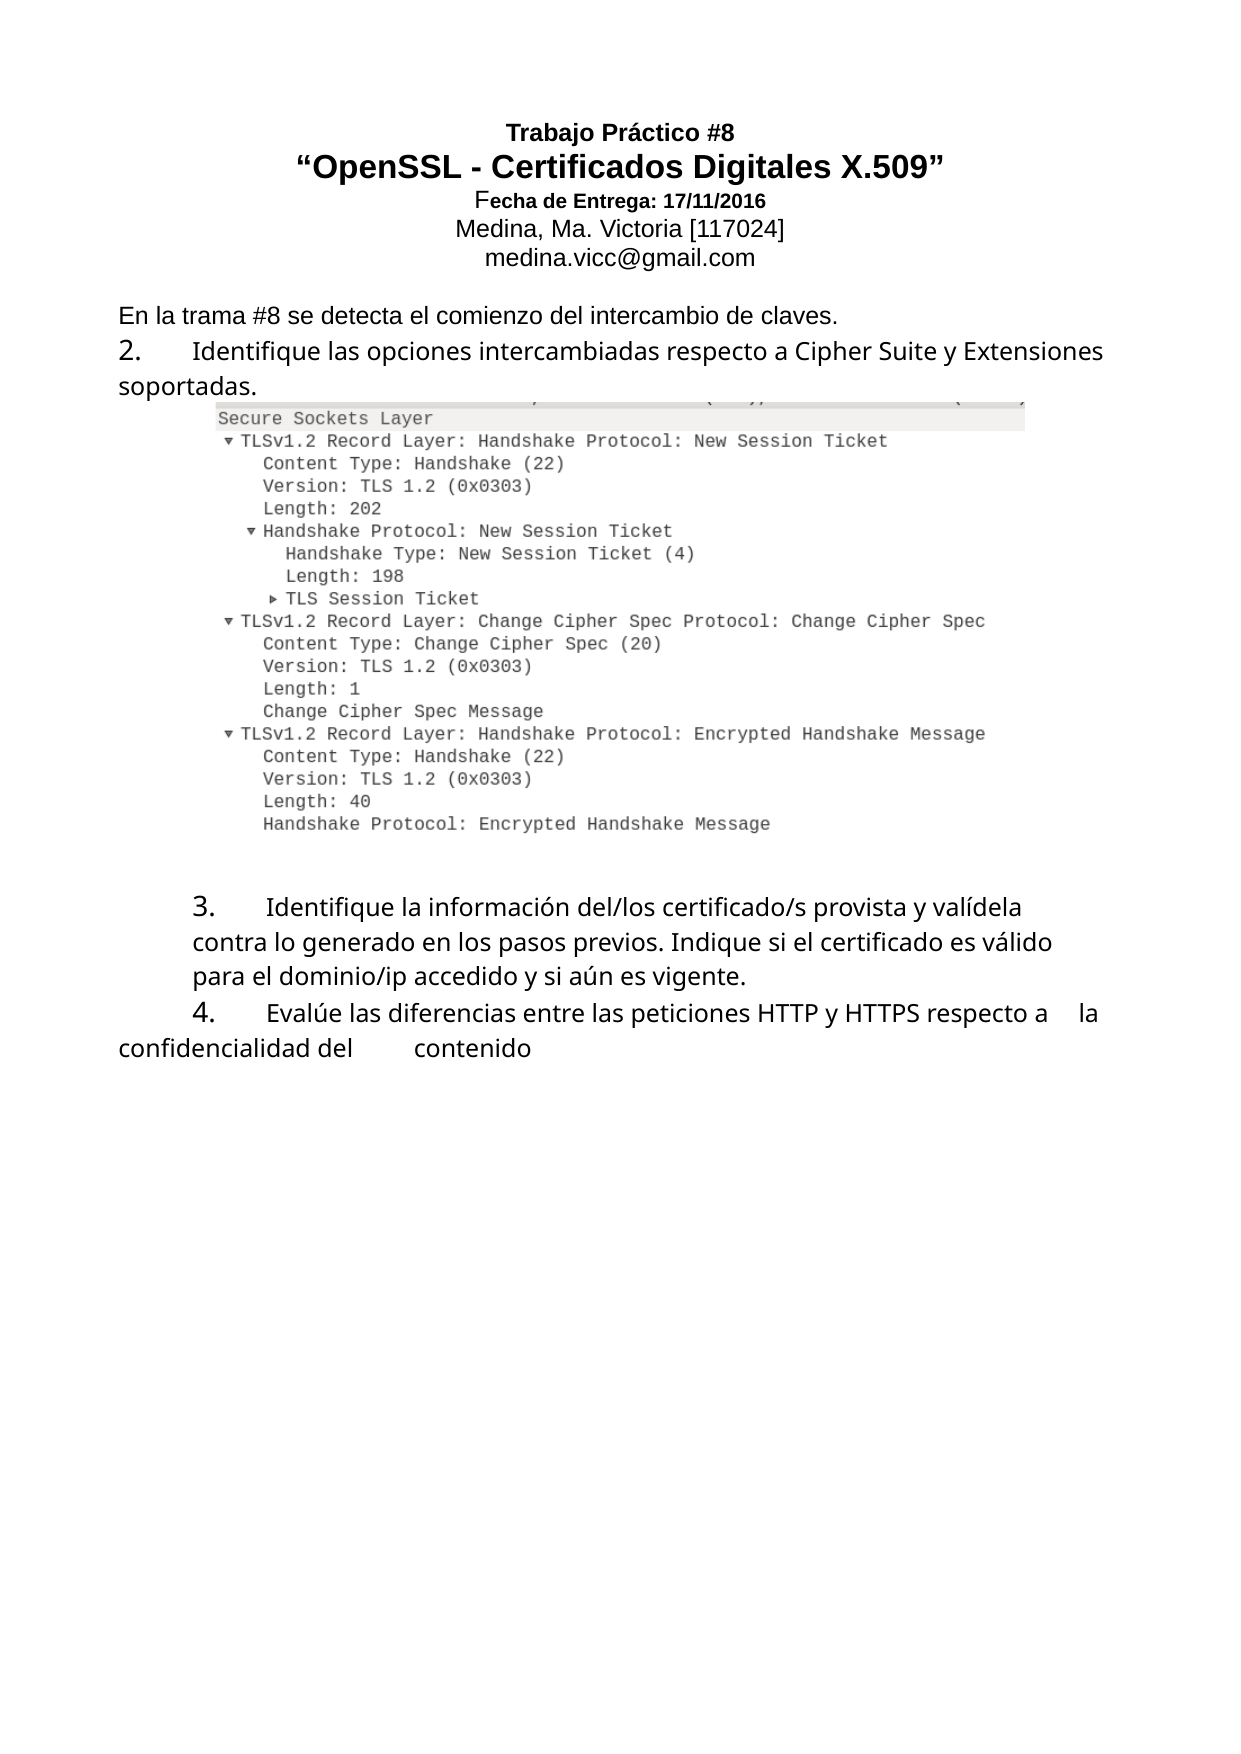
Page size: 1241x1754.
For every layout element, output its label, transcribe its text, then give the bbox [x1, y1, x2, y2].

text 2. Identifique las opciones intercambiadas respecto a Cipher Suite y Extensiones soportadas. [118, 330, 1122, 402]
text 4. Evalúe las diferencias entre las peticiones HTTP y HTTPS respecto a la confidencialidad del contenido [118, 993, 1122, 1065]
text 3. Identifique la información del/los certificado/s provista y valídela contra lo generado en los pasos previos. Indique si el certificado es válido para el dominio/ip accedido y si aún es vigente. [118, 886, 1122, 993]
text En la trama #8 se detecta el comienzo del intercambio de claves. [118, 301, 1122, 330]
picture [215, 402, 345, 848]
